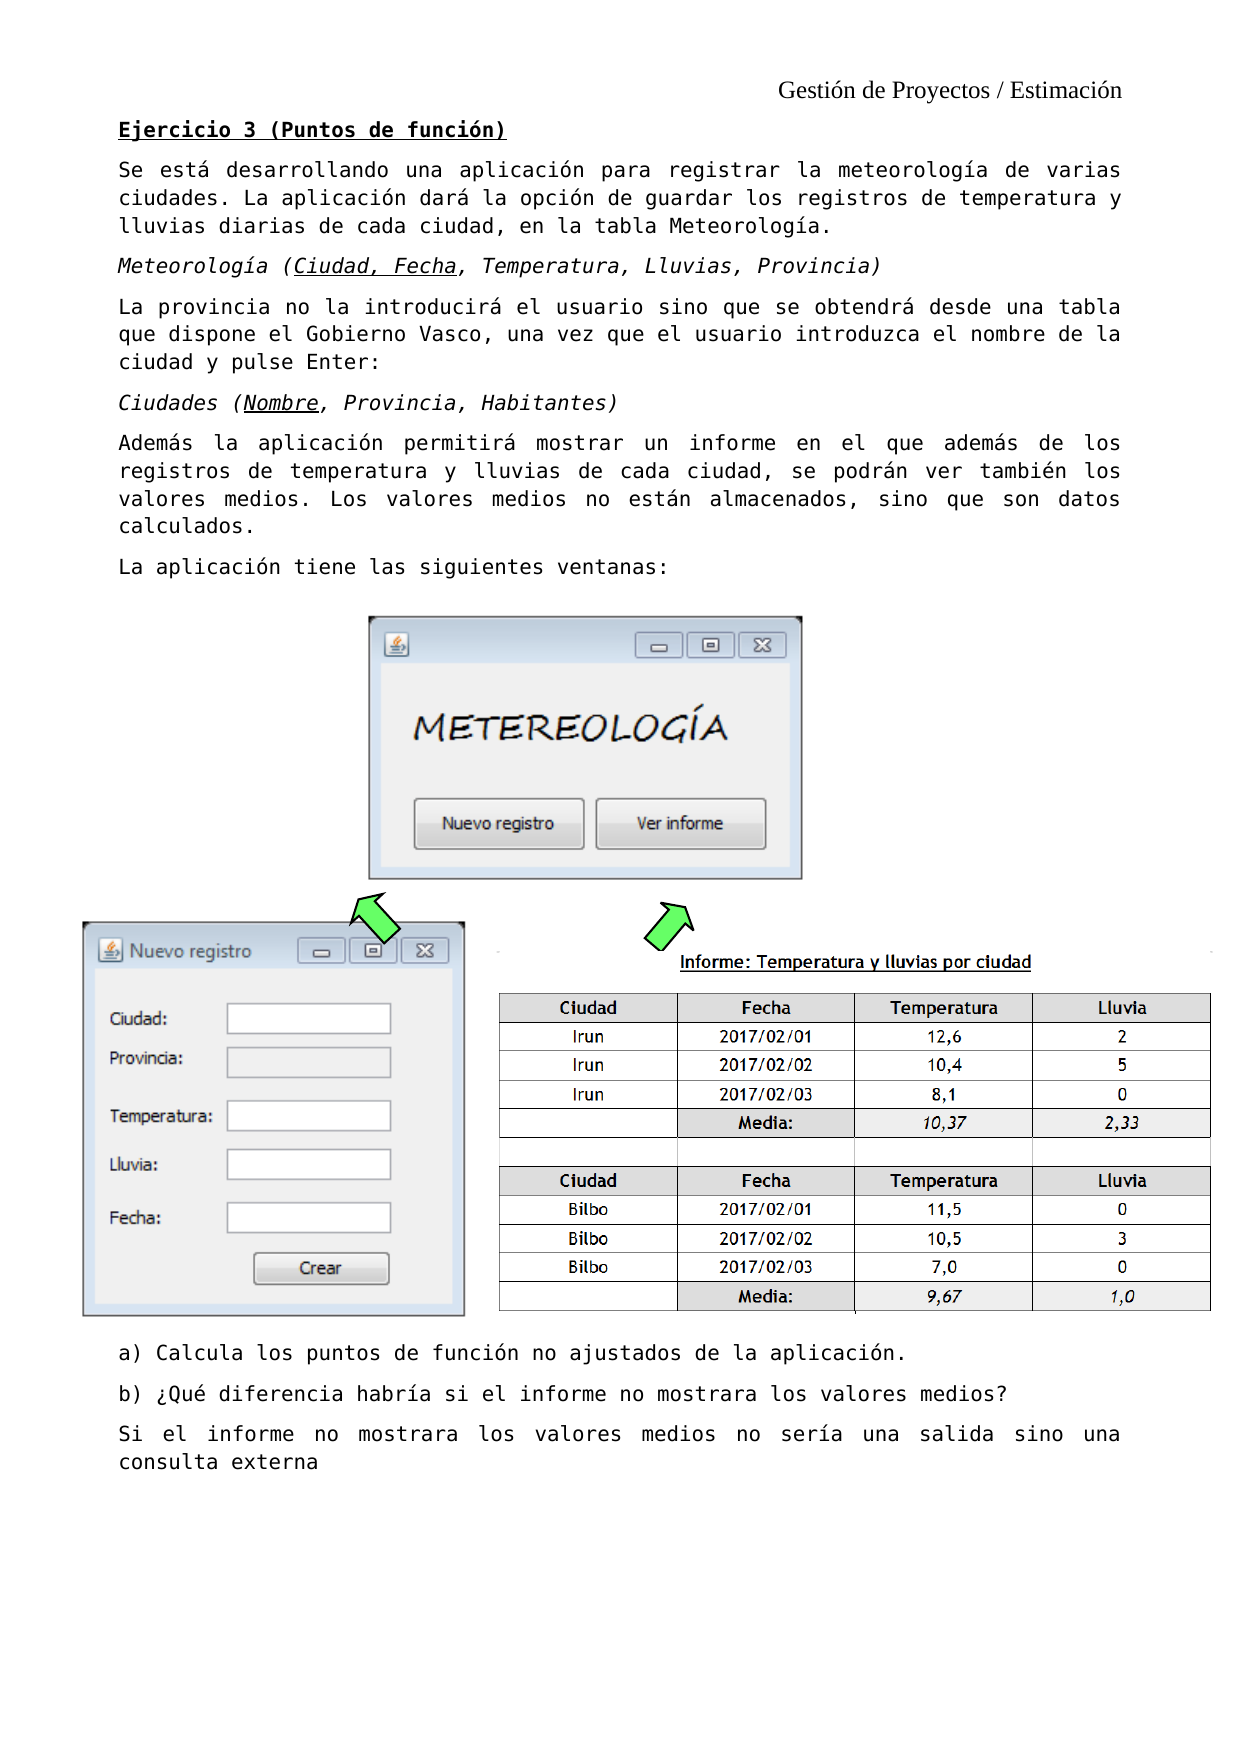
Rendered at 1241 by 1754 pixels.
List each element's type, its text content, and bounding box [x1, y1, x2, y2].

text Meteorología (Ciudad, Fecha, Temperatura, Lluvias, Provincia) [118, 254, 1122, 279]
text Si el informe no mostrara los valores medios no sería una salida sino una consulta externa [118, 1422, 1122, 1474]
text Ciudades (Nombre, Provincia, Habitantes) [118, 391, 1122, 415]
text Ejercicio 3 (Puntos de función) [118, 118, 1122, 142]
text La provincia no la introducirá el usuario sino que se obtendrá desde una tabla que dispone el Gobierno Vasco, una vez que el usuario introduzca el nombre de la ciudad y pulse Enter: [118, 295, 1122, 374]
text Se está desarrollando una aplicación para registrar la meteorología de varias ciudades. La aplicación dará la opción de guardar los registros de temperatura y lluvias diarias de cada ciudad, en la tabla Meteorología. [118, 158, 1122, 238]
text La aplicación tiene las siguientes ventanas: [118, 555, 1122, 579]
text b) ¿Qué diferencia habría si el informe no mostrara los valores medios? [118, 1382, 1122, 1406]
text Además la aplicación permitirá mostrar un informe en el que además de los registros de temperatura y lluvias de cada ciudad, se podrán ver también los valores medios. Los valores medios no están almacenados, sino que son datos calculados. [118, 431, 1122, 539]
text a) Calcula los puntos de función no ajustados de la aplicación. [118, 1341, 1122, 1366]
